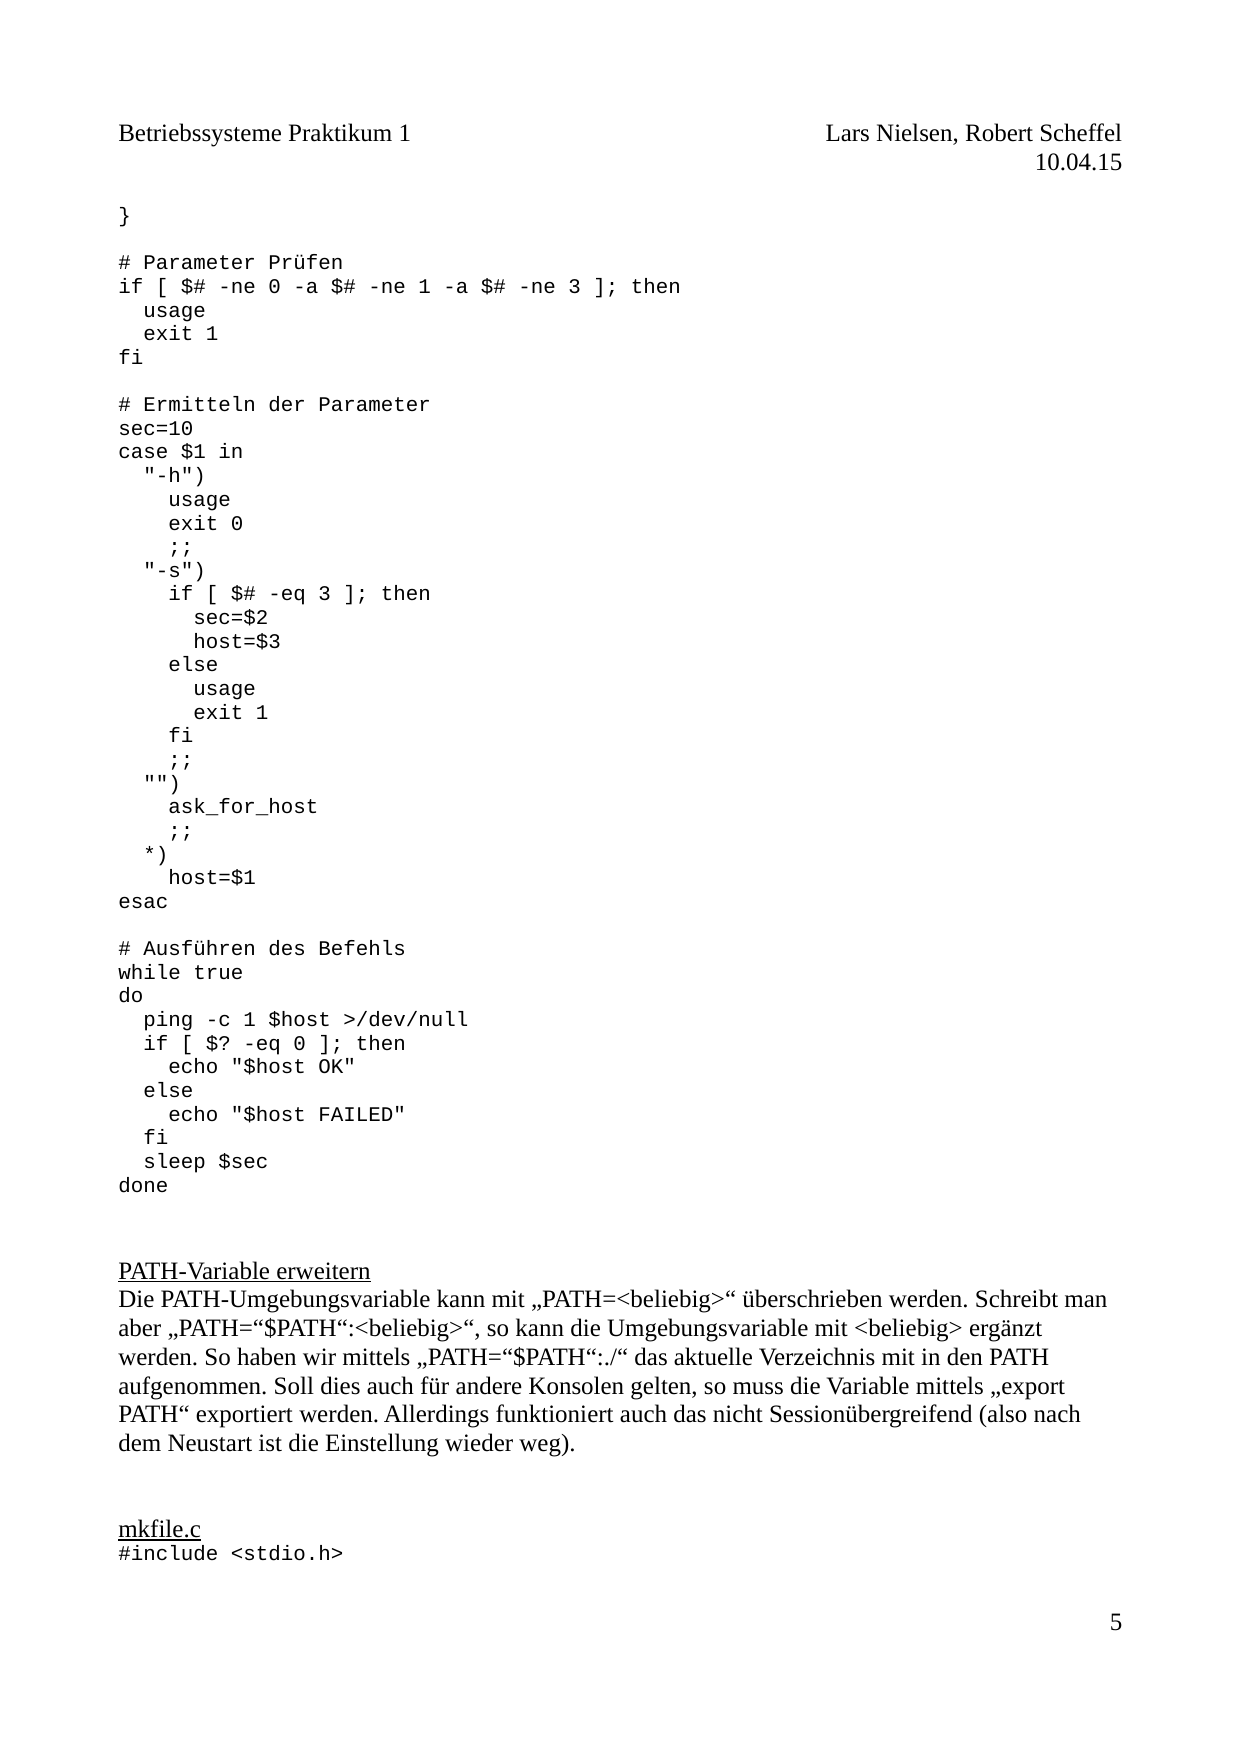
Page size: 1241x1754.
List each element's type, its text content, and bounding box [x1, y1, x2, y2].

text *) [118, 843, 1122, 867]
text fi [118, 1127, 1122, 1151]
text ;; [118, 820, 1122, 843]
text do [118, 985, 1122, 1009]
text Die PATH-Umgebungsvariable kann mit „PATH=<beliebig>“ überschrieben werden. Schreibt man aber „PATH=“$PATH“:<beliebig>“, so kann die Umgebungsvariable mit <beliebig> ergänzt werden. So haben wir mittels „PATH=“$PATH“:./“ das aktuelle Verzeichnis mit in den PATH aufgenommen. Soll dies auch für andere Konsolen gelten, so muss die Variable mittels „export PATH“ exportiert werden. Allerdings funktioniert auch das nicht Sessionübergreifend (also nach dem Neustart ist die Einstellung wieder weg). [118, 1284, 1122, 1457]
text exit 0 [118, 512, 1122, 536]
text sleep $sec [118, 1151, 1122, 1174]
text # Ausführen des Befehls [118, 938, 1122, 962]
text # Ermitteln der Parameter [118, 394, 1122, 418]
text sec=$2 [118, 607, 1122, 631]
text fi [118, 725, 1122, 749]
text #include <stdio.h> [118, 1543, 1122, 1567]
text if [ $# -eq 3 ]; then [118, 583, 1122, 607]
text if [ $# -ne 0 -a $# -ne 1 -a $# -ne 3 ]; then [118, 276, 1122, 300]
text else [118, 1080, 1122, 1104]
text usage [118, 678, 1122, 702]
text fi [118, 347, 1122, 371]
text ;; [118, 749, 1122, 773]
text host=$3 [118, 631, 1122, 654]
text sec=10 [118, 418, 1122, 442]
text if [ $? -eq 0 ]; then [118, 1033, 1122, 1056]
text PATH-Variable erweitern [118, 1256, 1122, 1284]
text } [118, 205, 1122, 229]
text exit 1 [118, 323, 1122, 347]
text case $1 in [118, 442, 1122, 465]
text esac [118, 891, 1122, 914]
text usage [118, 489, 1122, 512]
text usage [118, 300, 1122, 323]
text host=$1 [118, 867, 1122, 891]
text echo "$host OK" [118, 1056, 1122, 1080]
text else [118, 654, 1122, 678]
text ask_for_host [118, 796, 1122, 820]
text while true [118, 962, 1122, 985]
text done [118, 1174, 1122, 1198]
text mkfile.c [118, 1514, 1122, 1543]
text ping -c 1 $host >/dev/null [118, 1009, 1122, 1033]
text exit 1 [118, 702, 1122, 725]
text ;; [118, 536, 1122, 560]
text "-s") [118, 560, 1122, 583]
text "-h") [118, 465, 1122, 489]
text # Parameter Prüfen [118, 252, 1122, 276]
text "") [118, 773, 1122, 796]
text echo "$host FAILED" [118, 1104, 1122, 1127]
